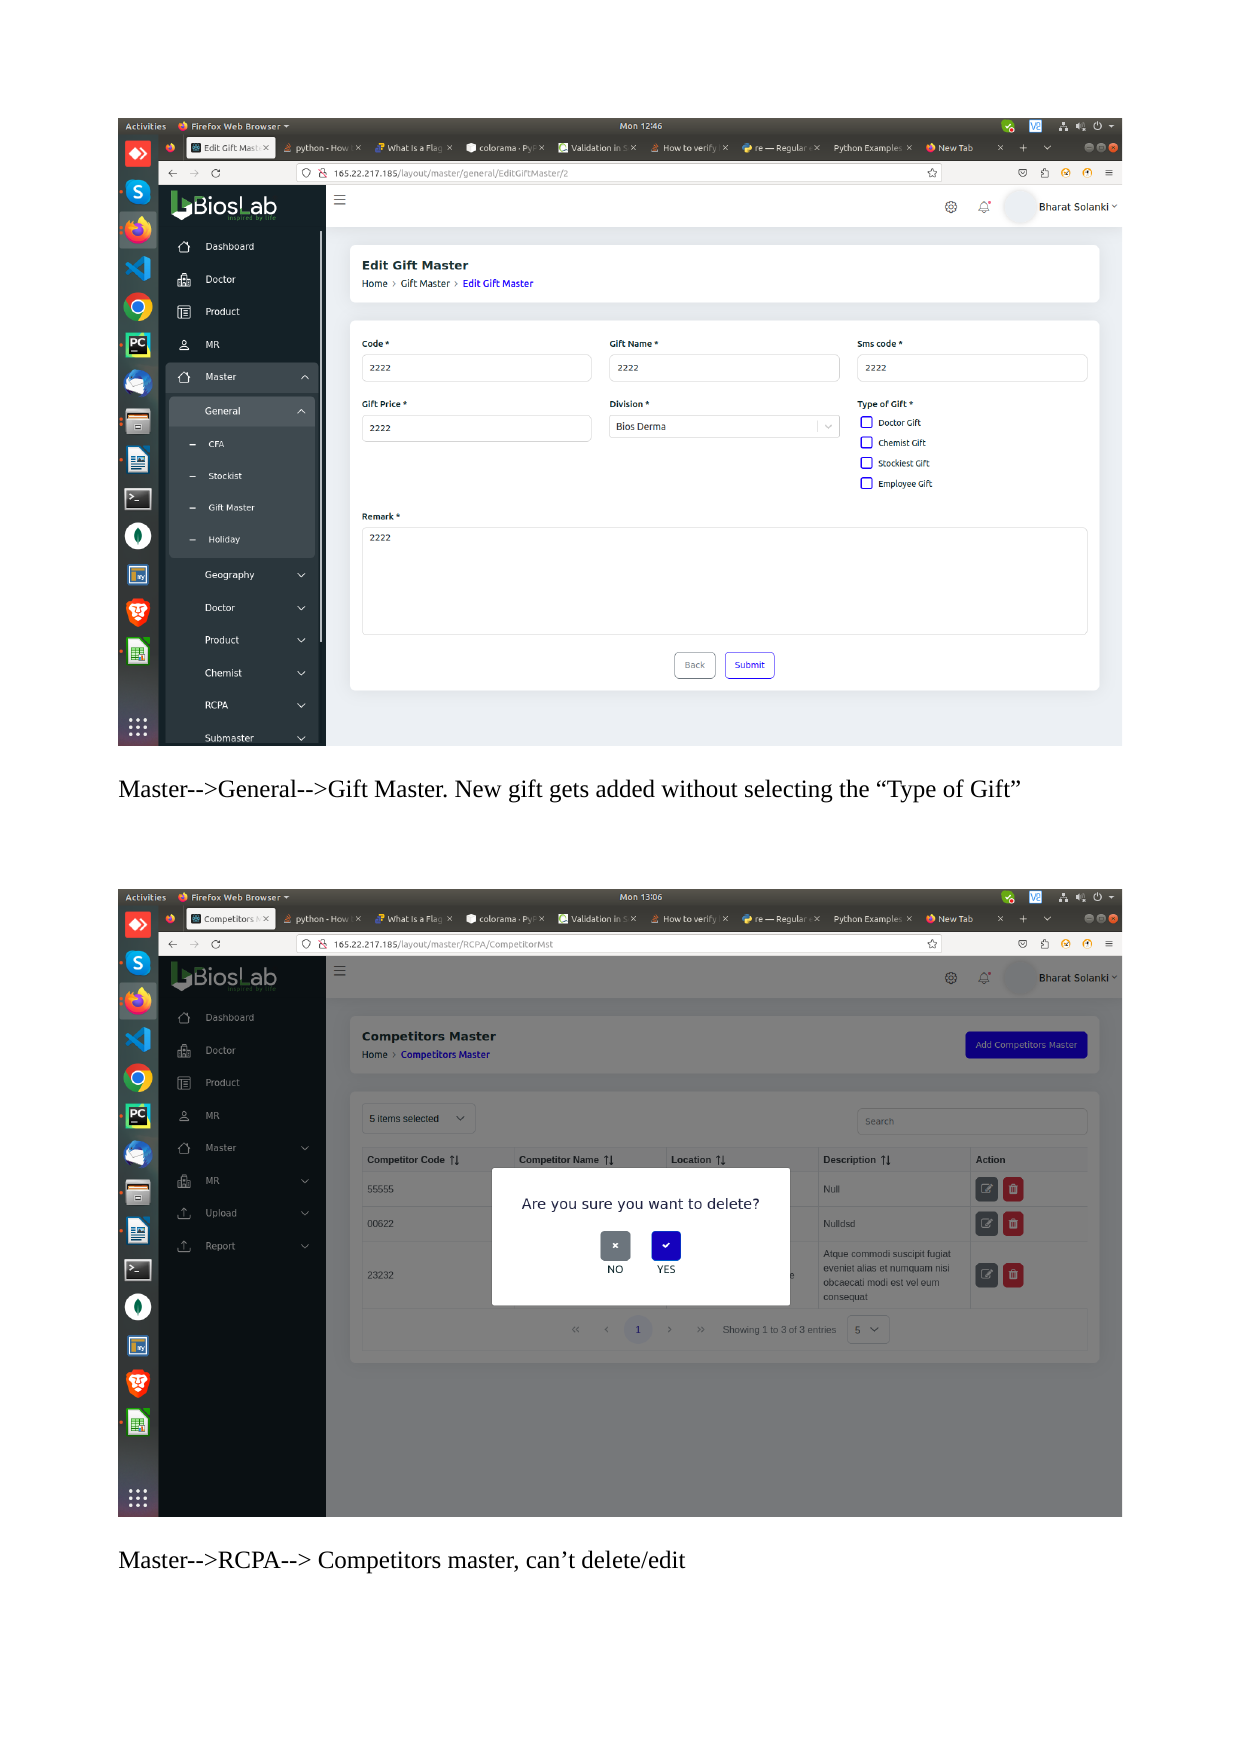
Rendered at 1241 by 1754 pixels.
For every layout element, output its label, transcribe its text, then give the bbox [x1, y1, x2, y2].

picture [118, 118, 1123, 746]
text Master-->General-->Gift Master. New gift gets added without selecting the “Type of Gift” [118, 774, 1122, 803]
picture [118, 889, 1123, 1517]
text Master-->RCPA--> Competitors master, can’t delete/edit [118, 1545, 1122, 1574]
